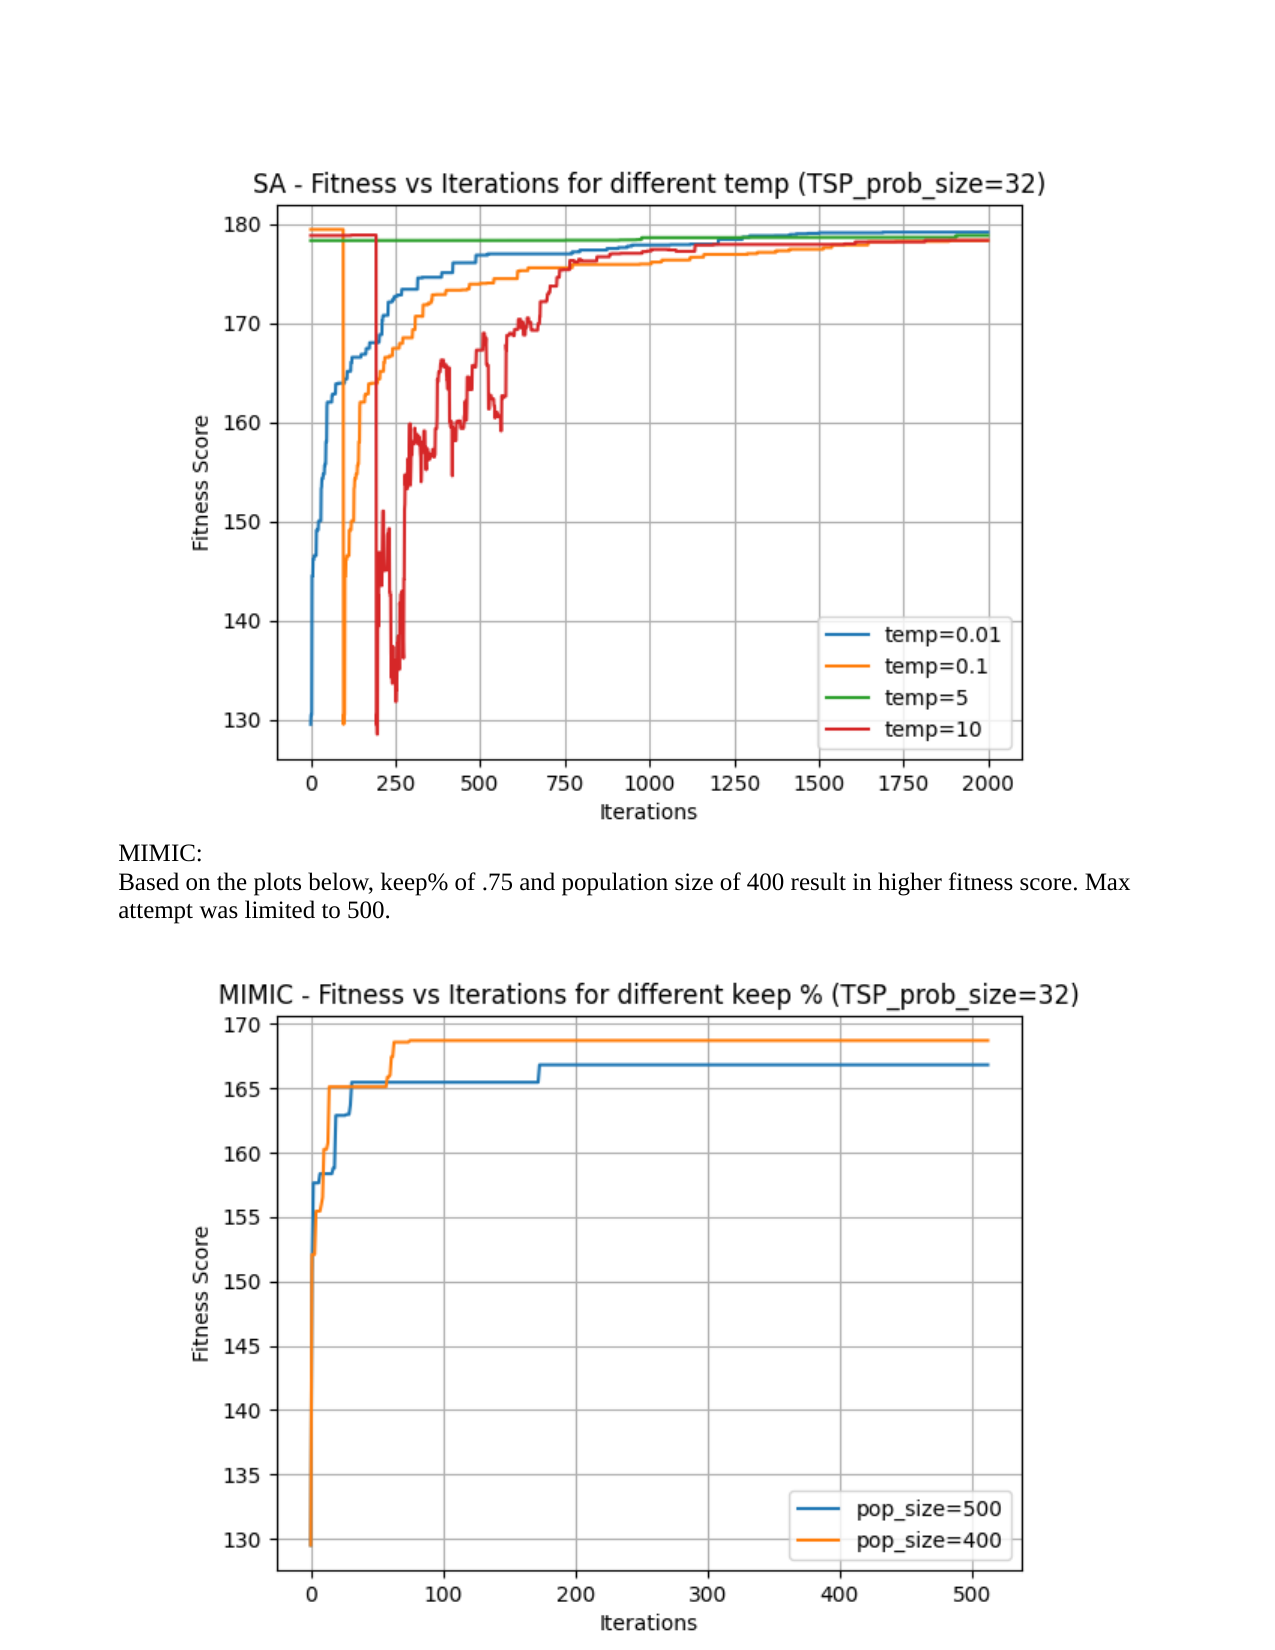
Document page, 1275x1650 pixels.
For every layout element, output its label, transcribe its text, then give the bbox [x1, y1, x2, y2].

picture [157, 118, 1118, 839]
text Based on the plots below, keep% of .75 and population size of 400 result in higher fitness score. Max attempt was limited to 500. [118, 867, 1157, 924]
picture [157, 930, 1118, 1650]
text MIMIC: [118, 118, 1157, 867]
